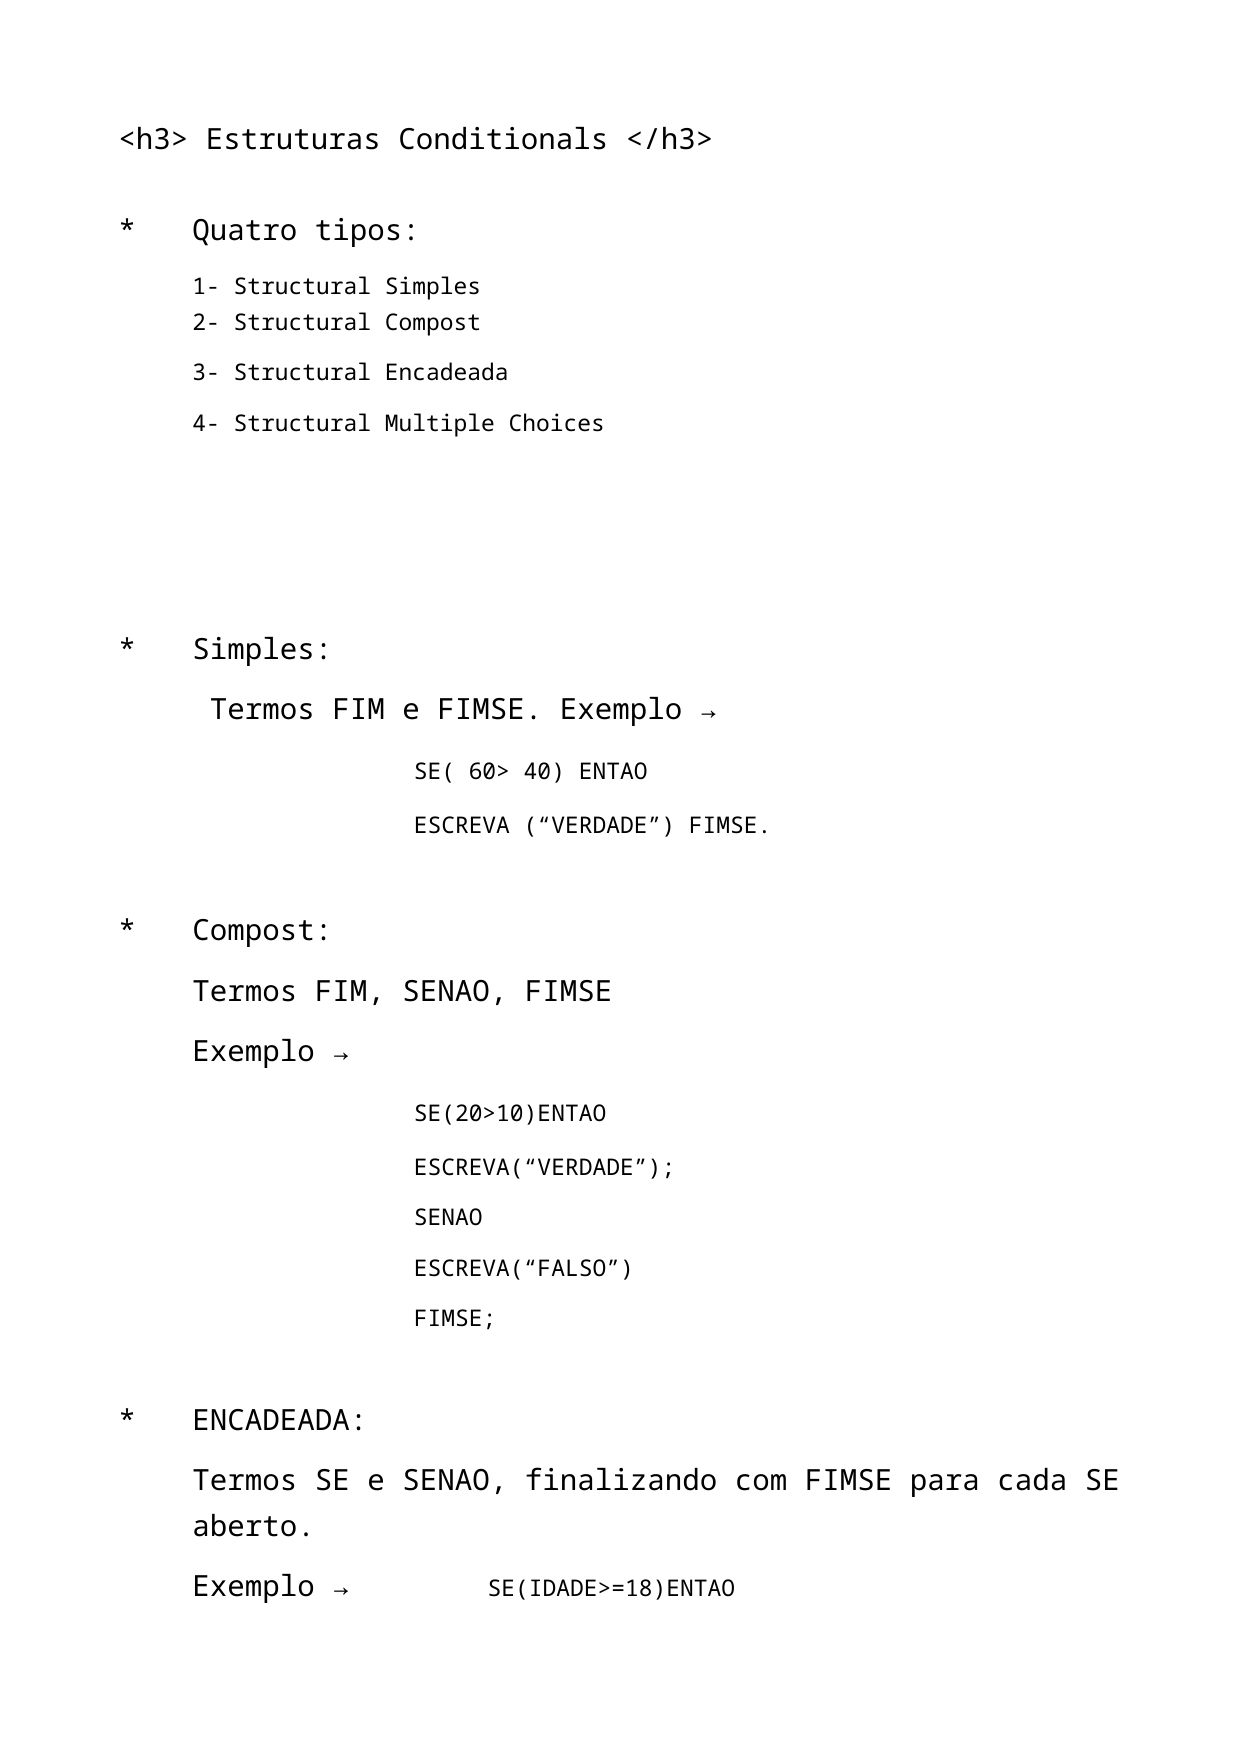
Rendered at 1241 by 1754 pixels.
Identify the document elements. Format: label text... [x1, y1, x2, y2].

text 3- Structural Encadeada [118, 356, 1122, 387]
text ESCREVA (“VERDADE”) FIMSE. [118, 809, 1122, 840]
text Termos SE e SENAO, finalizando com FIMSE para cada SE aberto. [118, 1460, 1122, 1545]
text FIMSE; [118, 1302, 1122, 1379]
text * Simples: [118, 628, 1122, 668]
text SE(20>10)ENTAO [118, 1090, 1122, 1130]
text Exemplo → [118, 1030, 1122, 1070]
text 1- Structural Simples 2- Structural Compost [118, 269, 1122, 337]
text Exemplo → SE(IDADE>=18)ENTAO [118, 1566, 1122, 1605]
text ESCREVA(“FALSO”) [118, 1252, 1122, 1283]
text Termos FIM e FIMSE. Exemplo → [118, 688, 1122, 728]
text <h3> Estruturas Conditionals </h3> * Quatro tipos: [118, 118, 1122, 249]
text * ENCADEADA: [118, 1399, 1122, 1439]
text Termos FIM, SENAO, FIMSE [118, 970, 1122, 1009]
text SE( 60> 40) ENTAO [118, 748, 1122, 788]
text 4- Structural Multiple Choices [118, 407, 1122, 438]
text SENAO [118, 1201, 1122, 1232]
text * Compost: [118, 910, 1122, 949]
text ESCREVA(“VERDADE”); [118, 1151, 1122, 1182]
